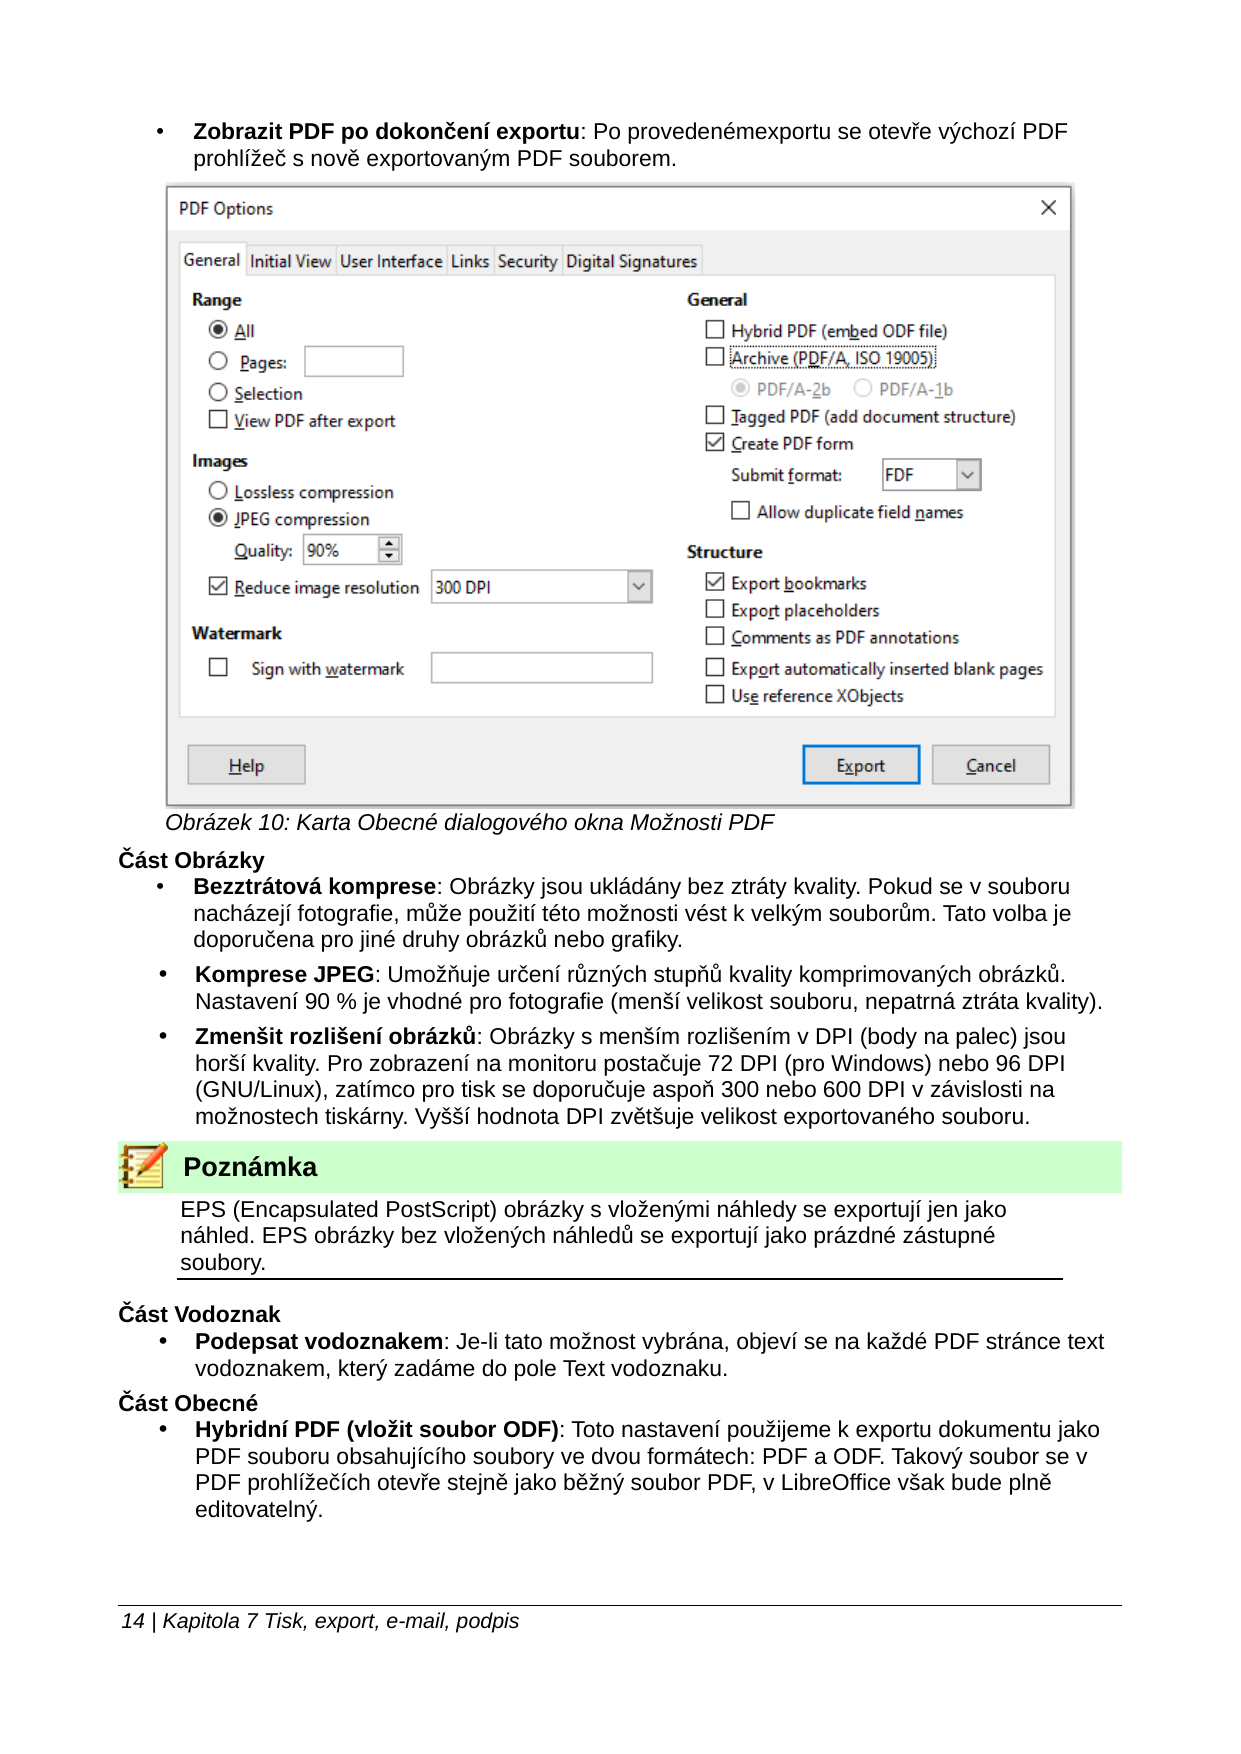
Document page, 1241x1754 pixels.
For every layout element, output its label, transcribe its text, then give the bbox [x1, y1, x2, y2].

text Část Obrázky [118, 847, 1122, 873]
text EPS (Encapsulated PostScript) obrázky s vloženými náhledy se exportují jen jako náhled. EPS obrázky bez vložených náhledů se exportují jako prázdné zástupné soubory. [177, 1193, 1063, 1278]
list Zobrazit PDF po dokončení exportu: Po provedenémexportu se otevře výchozí PDF prohlížeč s nově exportovaným PDF souborem. [156, 118, 1122, 171]
subtitle Poznámka [118, 1141, 1122, 1193]
text Část Vodoznak [118, 1301, 1122, 1328]
picture [165, 182, 1076, 809]
list Hybridní PDF (vložit soubor ODF): Toto nastavení použijeme k exportu dokumentu jako PDF souboru obsahujícího soubory ve dvou formátech: PDF a ODF. Takový soubor se v PDF prohlížečích otevře stejně jako běžný soubor PDF, v LibreOffice však bude plně editovatelný. [156, 1416, 1122, 1522]
list Podepsat vodoznakem: Je-li tato možnost vybrána, objeví se na každé PDF stránce text vodoznakem, který zadáme do pole Text vodoznaku. [156, 1328, 1122, 1381]
text Část Obecné [118, 1390, 1122, 1416]
list Bezztrátová komprese: Obrázky jsou ukládány bez ztráty kvality. Pokud se v souboru nacházejí fotografie, může použití této možnosti vést k velkým souborům. Tato volba je doporučena pro jiné druhy obrázků nebo grafiky. [156, 873, 1122, 952]
list Zmenšit rozlišení obrázků: Obrázky s menším rozlišením v DPI (body na palec) jsou horší kvality. Pro zobrazení na monitoru postačuje 72 DPI (pro Windows) nebo 96 DPI (GNU/Linux), zatímco pro tisk se doporučuje aspoň 300 nebo 600 DPI v závislosti na možnostech tiskárny. Vyšší hodnota DPI zvětšuje velikost exportovaného souboru. [156, 1023, 1122, 1129]
picture [119, 1141, 170, 1192]
text Obrázek 10: Karta Obecné dialogového okna Možnosti PDF [165, 809, 1075, 835]
list Komprese JPEG: Umožňuje určení různých stupňů kvality komprimovaných obrázků. Nastavení 90 % je vhodné pro fotografie (menší velikost souboru, nepatrná ztráta kvality). [156, 961, 1122, 1014]
